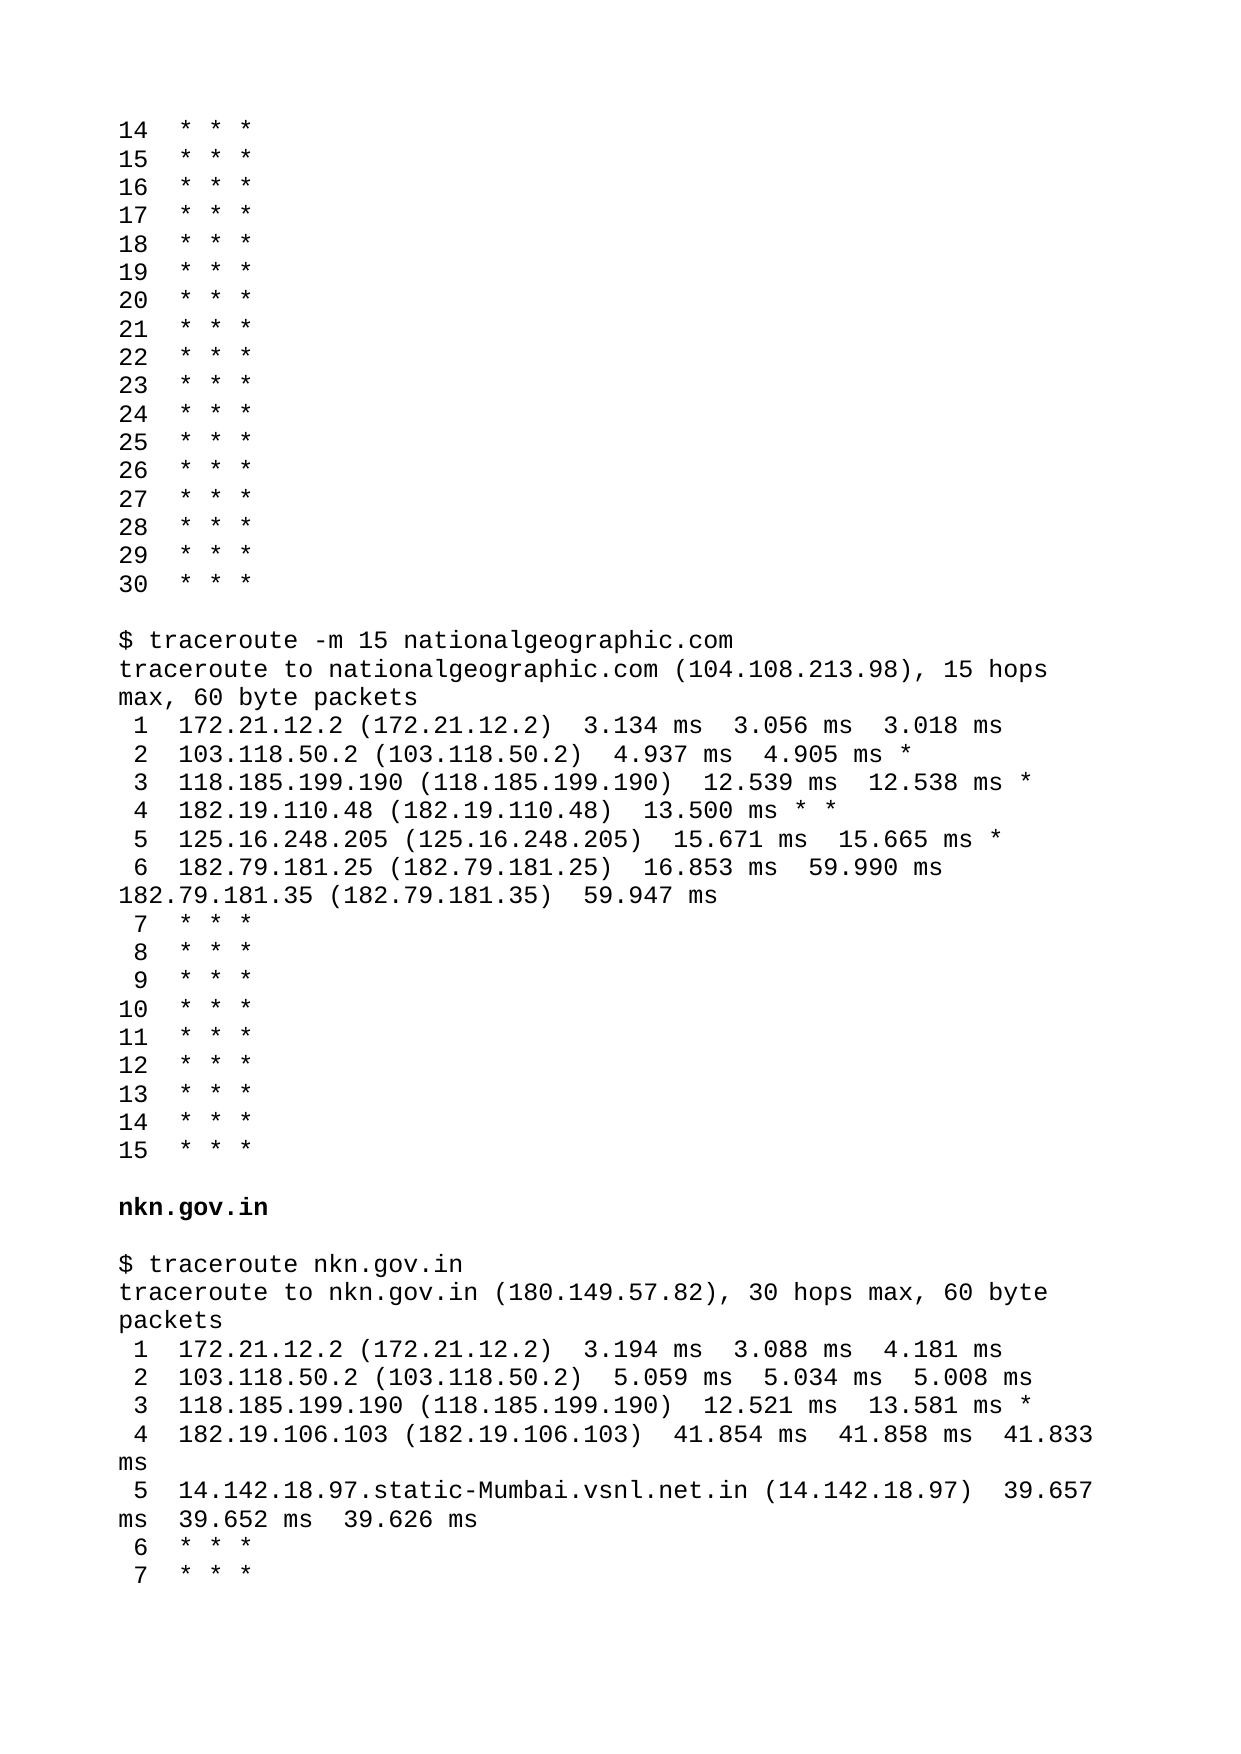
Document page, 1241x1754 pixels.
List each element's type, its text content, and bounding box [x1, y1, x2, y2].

text 2 103.118.50.2 (103.118.50.2) 4.937 ms 4.905 ms * [118, 741, 1122, 770]
text 8 * * * [118, 940, 1122, 968]
text $ traceroute -m 15 nationalgeographic.com [118, 628, 1122, 656]
text 5 14.142.18.97.static-Mumbai.vsnl.net.in (14.142.18.97) 39.657 ms 39.652 ms 39.626 ms [118, 1478, 1122, 1535]
text 30 * * * [118, 571, 1122, 600]
text traceroute to nationalgeographic.com (104.108.213.98), 15 hops max, 60 byte packets [118, 656, 1122, 713]
text 7 * * * [118, 911, 1122, 940]
text 19 * * * [118, 260, 1122, 288]
text 4 182.19.106.103 (182.19.106.103) 41.854 ms 41.858 ms 41.833 ms [118, 1421, 1122, 1478]
text 14 * * * [118, 118, 1122, 146]
text 6 182.79.181.25 (182.79.181.25) 16.853 ms 59.990 ms 182.79.181.35 (182.79.181.35) 59.947 ms [118, 855, 1122, 911]
text 10 * * * [118, 996, 1122, 1025]
text $ traceroute nkn.gov.in [118, 1251, 1122, 1280]
text 3 118.185.199.190 (118.185.199.190) 12.521 ms 13.581 ms * [118, 1393, 1122, 1421]
text 15 * * * [118, 1138, 1122, 1166]
text 18 * * * [118, 231, 1122, 260]
text traceroute to nkn.gov.in (180.149.57.82), 30 hops max, 60 byte packets [118, 1280, 1122, 1336]
text 21 * * * [118, 316, 1122, 345]
text 24 * * * [118, 401, 1122, 430]
text 14 * * * [118, 1110, 1122, 1138]
text 6 * * * [118, 1535, 1122, 1563]
text nkn.gov.in [118, 1195, 1122, 1223]
text 25 * * * [118, 430, 1122, 458]
text 3 118.185.199.190 (118.185.199.190) 12.539 ms 12.538 ms * [118, 770, 1122, 798]
text 2 103.118.50.2 (103.118.50.2) 5.059 ms 5.034 ms 5.008 ms [118, 1365, 1122, 1393]
text 23 * * * [118, 373, 1122, 401]
text 16 * * * [118, 175, 1122, 203]
text 27 * * * [118, 486, 1122, 515]
text 7 * * * [118, 1563, 1122, 1591]
text 13 * * * [118, 1081, 1122, 1110]
text 9 * * * [118, 968, 1122, 996]
text 17 * * * [118, 203, 1122, 231]
text 5 125.16.248.205 (125.16.248.205) 15.671 ms 15.665 ms * [118, 826, 1122, 855]
text 22 * * * [118, 345, 1122, 373]
text 12 * * * [118, 1053, 1122, 1081]
text 20 * * * [118, 288, 1122, 316]
text 15 * * * [118, 146, 1122, 175]
text 28 * * * [118, 515, 1122, 543]
text 11 * * * [118, 1025, 1122, 1053]
text 1 172.21.12.2 (172.21.12.2) 3.194 ms 3.088 ms 4.181 ms [118, 1336, 1122, 1365]
text 26 * * * [118, 458, 1122, 486]
text 4 182.19.110.48 (182.19.110.48) 13.500 ms * * [118, 798, 1122, 826]
text 29 * * * [118, 543, 1122, 571]
text 1 172.21.12.2 (172.21.12.2) 3.134 ms 3.056 ms 3.018 ms [118, 713, 1122, 741]
